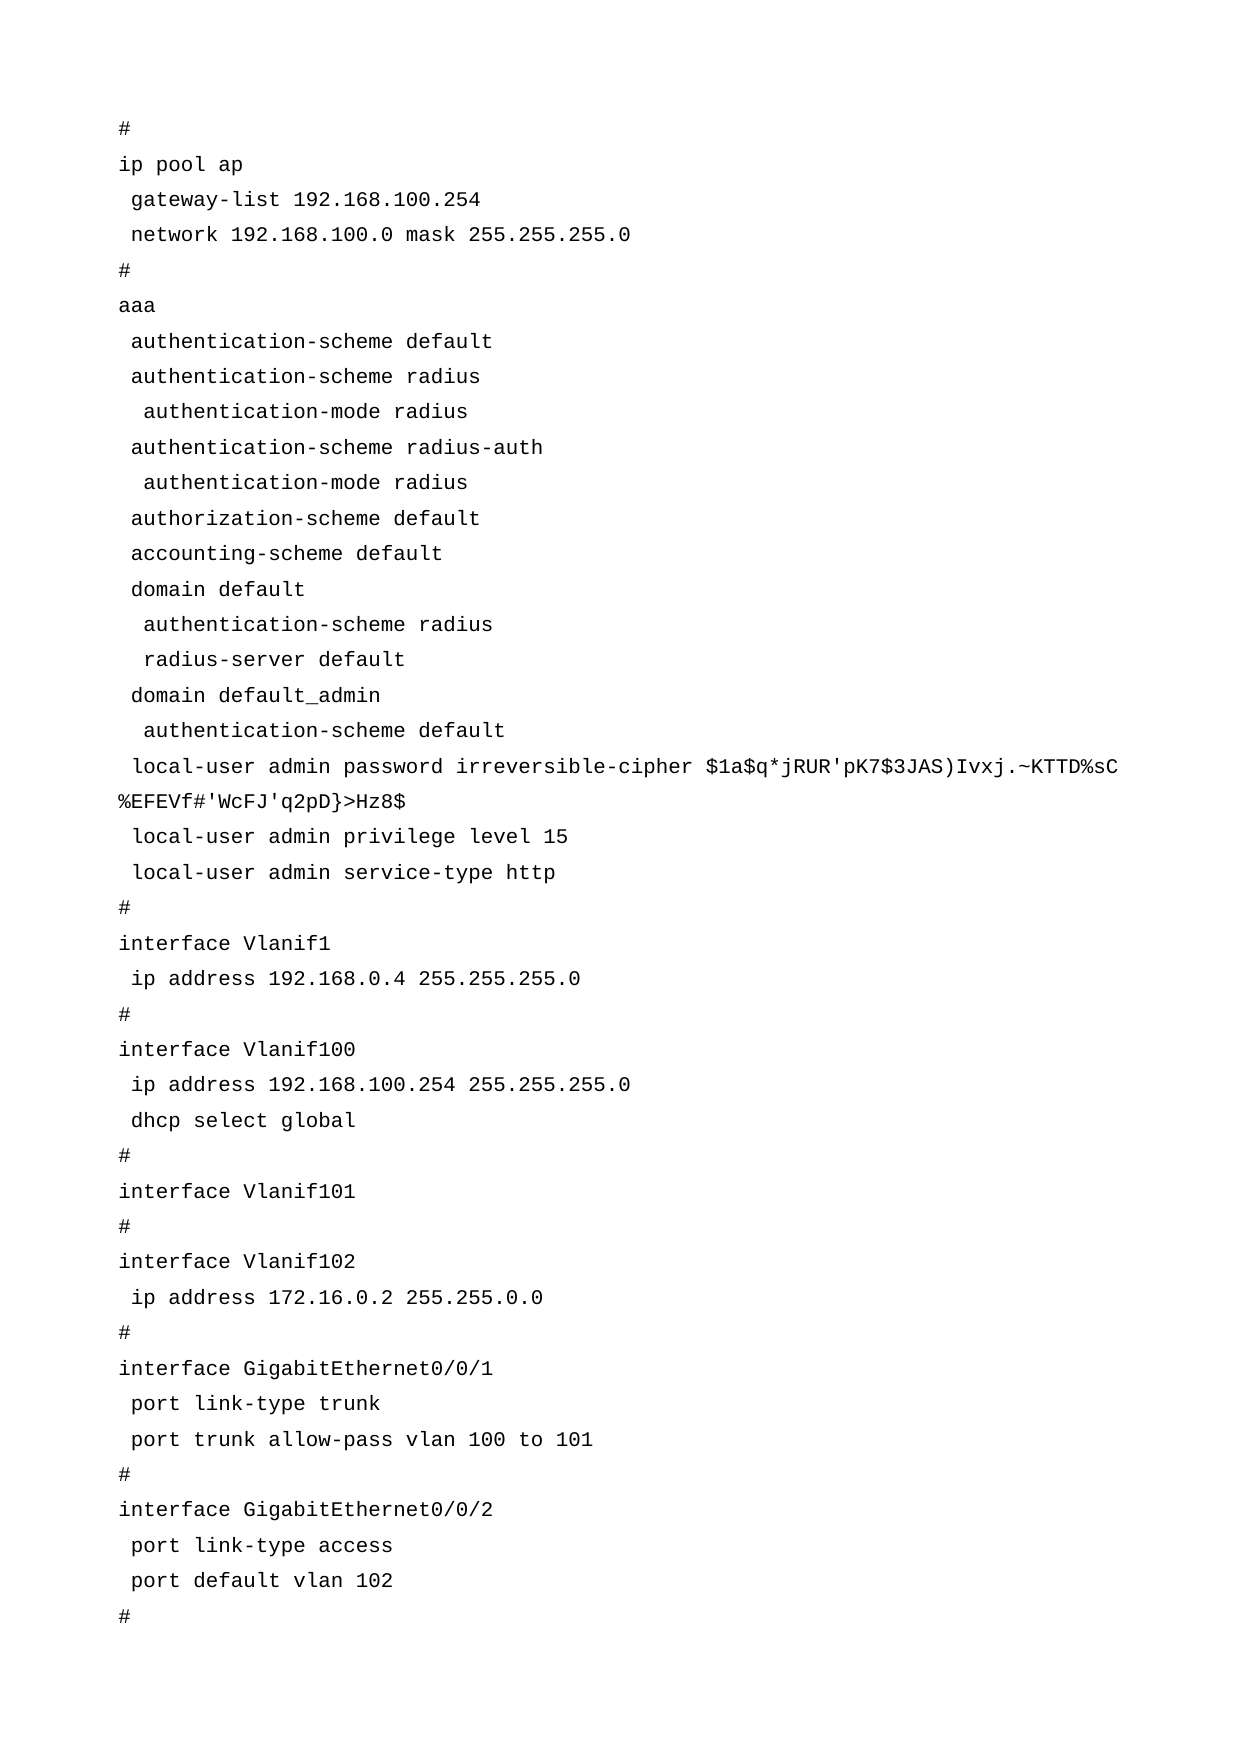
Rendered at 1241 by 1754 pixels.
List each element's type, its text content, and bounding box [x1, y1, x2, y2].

text local-user admin service-type http [118, 862, 1122, 886]
text aaa [118, 295, 1122, 319]
text authentication-scheme radius-auth [118, 437, 1122, 461]
text local-user admin privilege level 15 [118, 826, 1122, 850]
text authentication-mode radius [118, 401, 1122, 425]
text interface Vlanif1 [118, 933, 1122, 956]
text # [118, 260, 1122, 283]
text accounting-scheme default [118, 543, 1122, 567]
text authentication-mode radius [118, 472, 1122, 496]
text # [118, 1322, 1122, 1346]
text interface GigabitEthernet0/0/2 [118, 1499, 1122, 1523]
text local-user admin password irreversible-cipher $1a$q*jRUR'pK7$3JAS)Ivxj.~KTTD%sC [118, 756, 1122, 779]
text ip address 172.16.0.2 255.255.0.0 [118, 1287, 1122, 1311]
text gateway-list 192.168.100.254 [118, 189, 1122, 213]
text domain default [118, 578, 1122, 602]
text interface GigabitEthernet0/0/1 [118, 1358, 1122, 1381]
text # [118, 118, 1122, 142]
text interface Vlanif102 [118, 1251, 1122, 1275]
text ip address 192.168.100.254 255.255.255.0 [118, 1074, 1122, 1098]
text port link-type trunk [118, 1393, 1122, 1417]
text ip address 192.168.0.4 255.255.255.0 [118, 968, 1122, 992]
text network 192.168.100.0 mask 255.255.255.0 [118, 224, 1122, 248]
text # [118, 1606, 1122, 1629]
text # [118, 1464, 1122, 1488]
text ip pool ap [118, 153, 1122, 177]
text domain default_admin [118, 685, 1122, 708]
text # [118, 1003, 1122, 1027]
text authentication-scheme default [118, 331, 1122, 354]
text # [118, 897, 1122, 921]
text authentication-scheme radius [118, 366, 1122, 390]
text # [118, 1216, 1122, 1240]
text interface Vlanif101 [118, 1181, 1122, 1204]
text interface Vlanif100 [118, 1039, 1122, 1063]
text radius-server default [118, 649, 1122, 673]
text authentication-scheme default [118, 720, 1122, 744]
text dhcp select global [118, 1110, 1122, 1133]
text authentication-scheme radius [118, 614, 1122, 638]
text port trunk allow-pass vlan 100 to 101 [118, 1428, 1122, 1452]
text port link-type access [118, 1535, 1122, 1558]
text port default vlan 102 [118, 1570, 1122, 1594]
text authorization-scheme default [118, 508, 1122, 531]
text # [118, 1145, 1122, 1169]
text %EFEVf#'WcFJ'q2pD}>Hz8$ [118, 791, 1122, 815]
